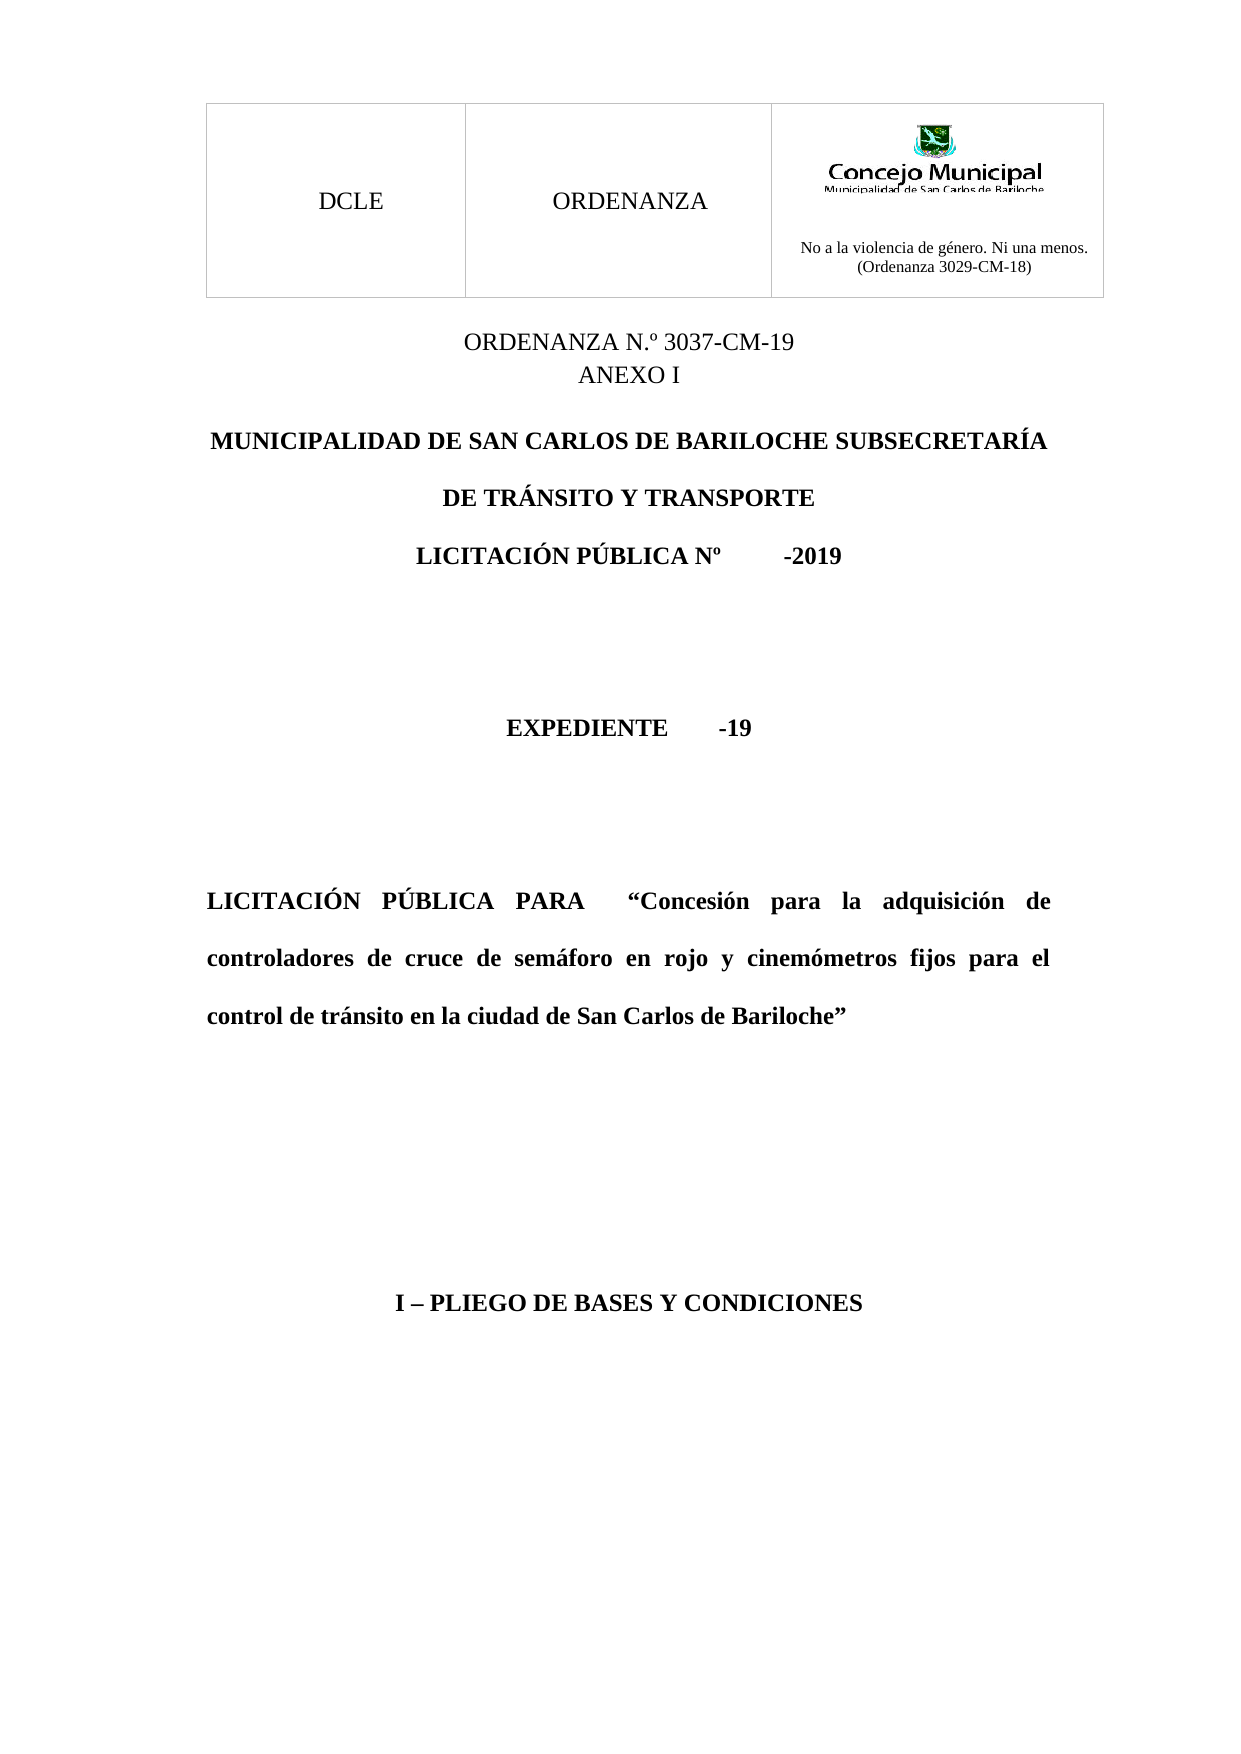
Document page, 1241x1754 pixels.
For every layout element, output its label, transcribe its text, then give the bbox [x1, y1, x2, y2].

text ORDENANZA N.º 3037-CM-19 [207, 327, 1051, 356]
text EXPEDIENTE -19 [207, 713, 1051, 742]
text MUNICIPALIDAD DE SAN CARLOS DE BARILOCHE SUBSECRETARÍA DE TRÁNSITO Y TRANSPORTE [207, 426, 1051, 512]
subtitle I – PLIEGO DE BASES Y CONDICIONES [207, 1288, 1051, 1317]
subtitle LICITACIÓN PÚBLICA Nº -2019 [207, 541, 1051, 570]
text LICITACIÓN PÚBLICA PARA “Concesión para la adquisición de controladores de cruce de semáforo en rojo y cinemómetros fijos para el control de tránsito en la ciudad de San Carlos de Bariloche” [207, 886, 1051, 1030]
text ANEXO I [207, 360, 1051, 389]
